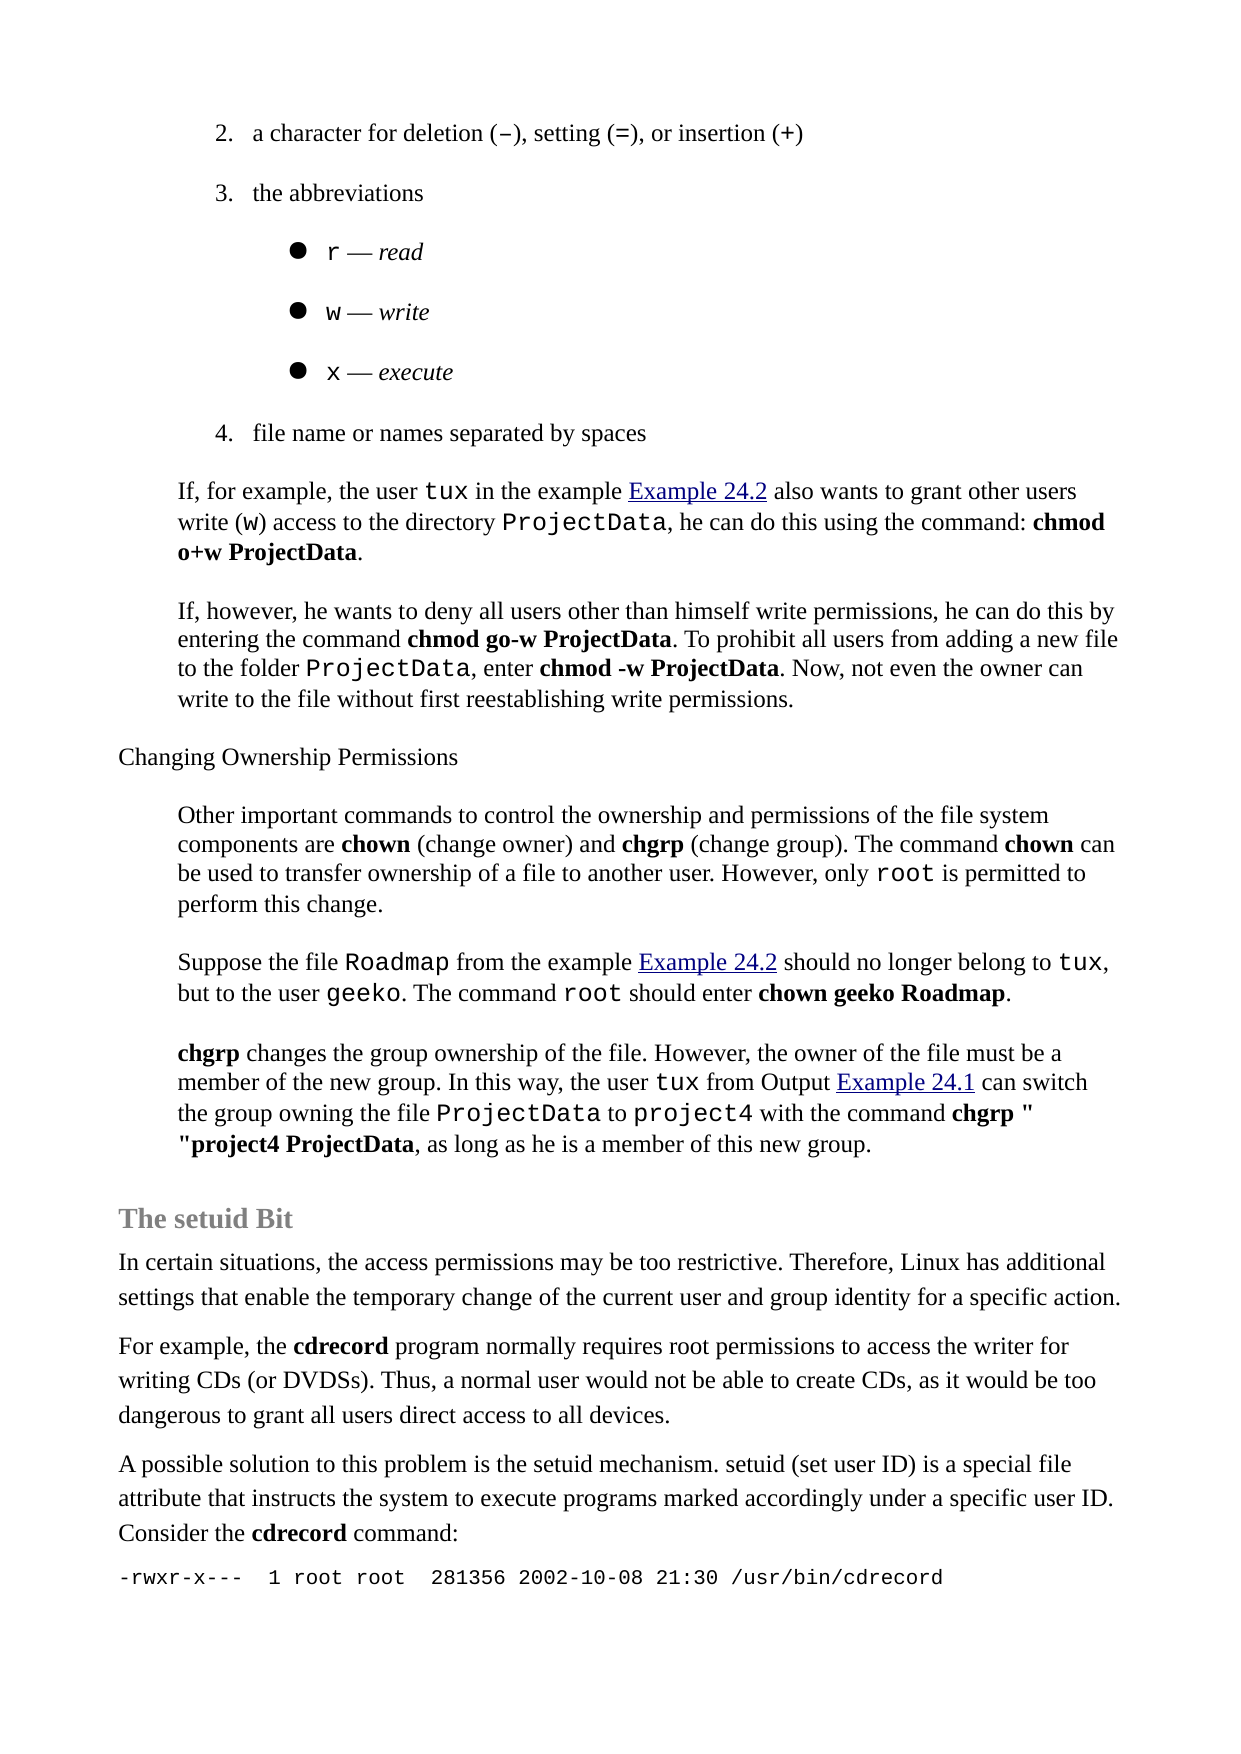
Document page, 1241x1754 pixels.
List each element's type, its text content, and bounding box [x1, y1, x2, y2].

text A possible solution to this problem is the setuid mechanism. setuid (set user ID) is a special file attribute that instructs the system to execute programs marked accordingly under a specific user ID. Consider the cdrecord command: [118, 1449, 1122, 1547]
text For example, the cdrecord program normally requires root permissions to access the writer for writing CDs (or DVDSs). Thus, a normal user would not be able to create CDs, as it would be too dangerous to grant all users direct access to all devices. [118, 1331, 1122, 1429]
text -rwxr-x--- 1 root root 281356 2002-10-08 21:30 /usr/bin/cdrecord [118, 1567, 1122, 1591]
list If, for example, the user tux in the example Example 24.2 also wants to grant other users write (w) access to the directory ProjectData, he can do this using the command: chmod o+w ProjectData. [177, 476, 1122, 566]
list file name or names separated by spaces [215, 418, 1122, 446]
text In certain situations, the access permissions may be too restrictive. Therefore, Linux has additional settings that enable the temporary change of the current user and group identity for a specific action. [118, 1247, 1122, 1311]
subtitle Changing Ownership Permissions [118, 742, 1122, 771]
list a character for deletion (–), setting (=), or insertion (+) [215, 118, 1122, 149]
list x — execute [288, 357, 1122, 388]
list chgrp changes the group ownership of the file. However, the owner of the file must be a member of the new group. In this way, the user tux from Output Example 24.1 can switch the group owning the file ProjectData to project4 with the command chgrp " "project4 ProjectData, as long as he is a member of this new group. [177, 1038, 1122, 1157]
list the abbreviations [215, 178, 1122, 207]
list w — write [288, 297, 1122, 328]
list If, however, he wants to deny all users other than himself write permissions, he can do this by entering the command chmod go-w ProjectData. To prohibit all users from adding a new file to the folder ProjectData, enter chmod -w ProjectData. Now, not even the owner can write to the file without first reestablishing write permissions. [177, 596, 1122, 713]
list Suppose the file Roadmap from the example Example 24.2 should no longer belong to tux, but to the user geeko. The command root should enter chown geeko Roadmap. [177, 947, 1122, 1009]
list r — read [288, 237, 1122, 267]
subtitle The setuid Bit [118, 1201, 1122, 1235]
list Other important commands to control the ownership and permissions of the file system components are chown (change owner) and chgrp (change group). The command chown can be used to transfer ownership of a file to another user. However, only root is permitted to perform this change. [177, 801, 1122, 918]
